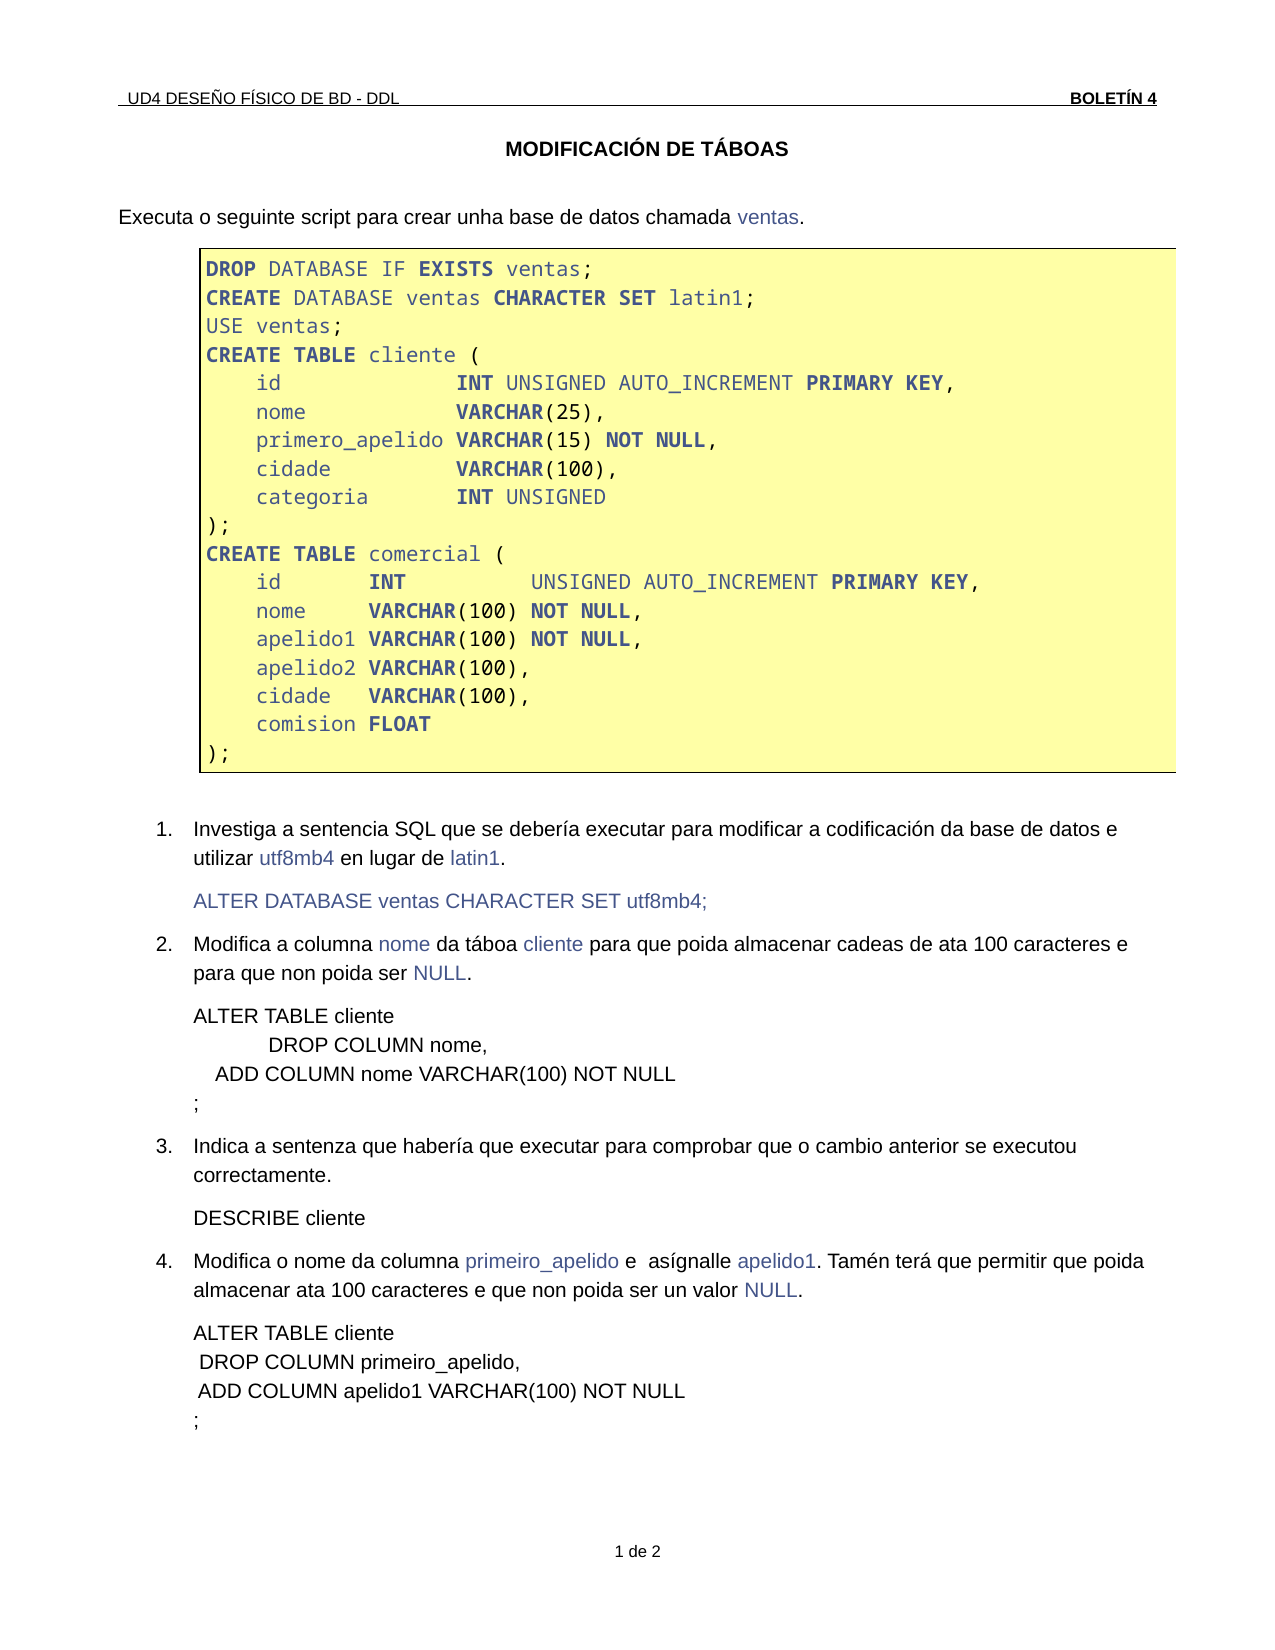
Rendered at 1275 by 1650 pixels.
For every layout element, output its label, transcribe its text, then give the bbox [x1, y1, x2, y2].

list Investiga a sentencia SQL que se debería executar para modificar a codificación da base de datos e utilizar utf8mb4 en lugar de latin1. [156, 817, 1176, 869]
list Modifica a columna nome da táboa cliente para que poida almacenar cadeas de ata 100 caracteres e para que non poida ser NULL. [156, 932, 1176, 985]
list ALTER TABLE cliente DROP COLUMN nome, ADD COLUMN nome VARCHAR(100) NOT NULL ; [156, 1004, 1176, 1114]
table_header DROP DATABASE IF EXISTS ventas; CREATE DATABASE ventas CHARACTER SET latin1; USE ventas; CREATE TABLE cliente ( id INT UNSIGNED AUTO_INCREMENT PRIMARY KEY, nome VARCHAR(25), primero_apelido VARCHAR(15) NOT NULL, cidade VARCHAR(100), categoria INT UNSIGNED ); CREATE TABLE comercial ( id INT UNSIGNED AUTO_INCREMENT PRIMARY KEY, nome VARCHAR(100) NOT NULL, apelido1 VARCHAR(100) NOT NULL, apelido2 VARCHAR(100), cidade VARCHAR(100), comision FLOAT ); [201, 249, 1176, 772]
list DESCRIBE cliente [156, 1206, 1176, 1230]
text MODIFICACIÓN DE TÁBOAS [118, 137, 1176, 161]
text Executa o seguinte script para crear unha base de datos chamada ventas. [118, 204, 1176, 228]
list ALTER TABLE cliente DROP COLUMN primeiro_apelido, ADD COLUMN apelido1 VARCHAR(100) NOT NULL ; [156, 1321, 1176, 1431]
list Indica a sentenza que habería que executar para comprobar que o cambio anterior se executou correctamente. [156, 1134, 1176, 1186]
list ALTER DATABASE ventas CHARACTER SET utf8mb4; [156, 889, 1176, 913]
list Modifica o nome da columna primeiro_apelido e asígnalle apelido1. Tamén terá que permitir que poida almacenar ata 100 caracteres e que non poida ser un valor NULL. [156, 1249, 1176, 1302]
